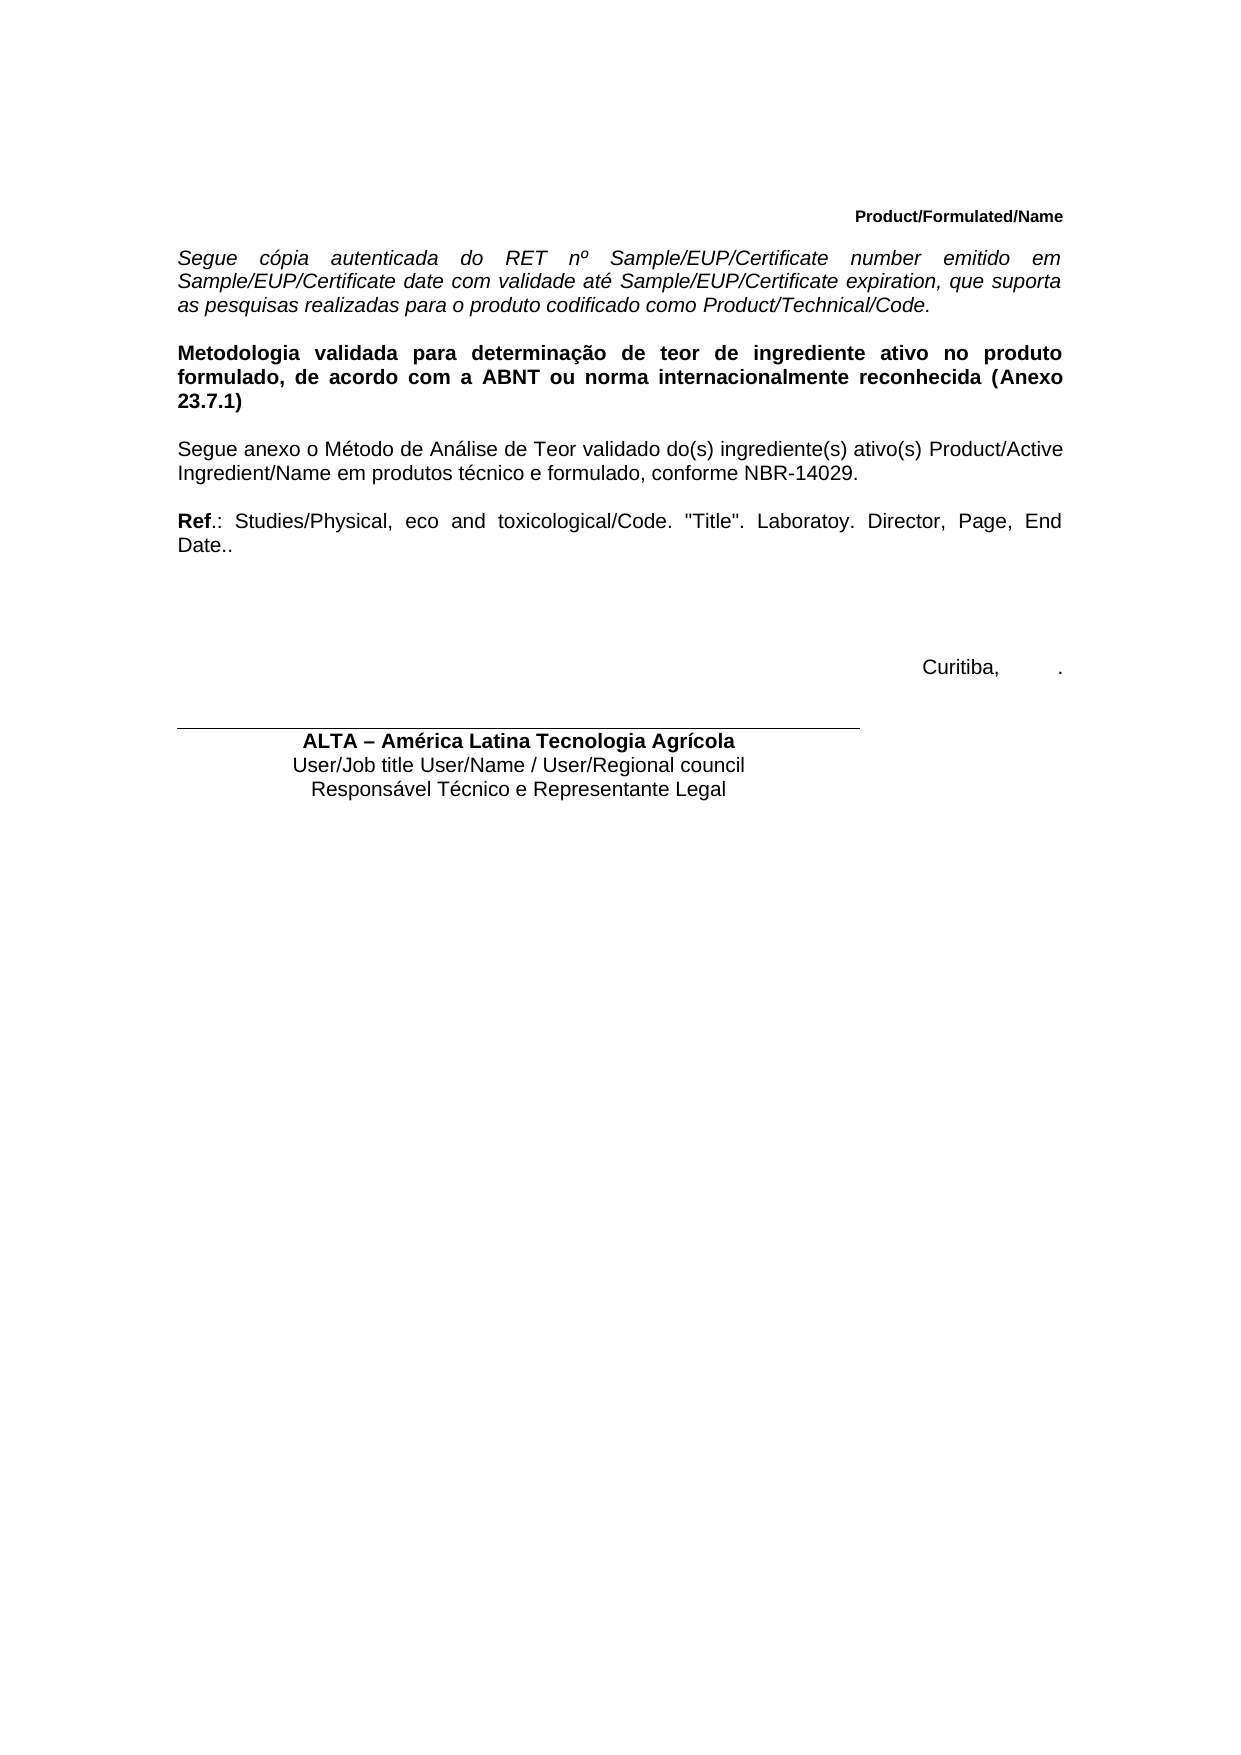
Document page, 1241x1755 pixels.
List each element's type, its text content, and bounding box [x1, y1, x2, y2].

text Ref.: Studies/Physical, eco and toxicological/Code. "Title". Laboratoy. Director, Page, End Date.. [177, 509, 1063, 557]
table_header ALTA – América Latina Tecnologia Agrícola User/Job title User/Name / User/Regional council Responsável Técnico e Representante Legal [177, 729, 860, 809]
text Curitiba, . [177, 655, 1063, 679]
text Metodologia validada para determinação de teor de ingrediente ativo no produto formulado, de acordo com a ABNT ou norma internacionalmente reconhecida (Anexo 23.7.1) [177, 341, 1063, 413]
text Segue anexo o Método de Análise de Teor validado do(s) ingrediente(s) ativo(s) Product/Active Ingredient/Name em produtos técnico e formulado, conforme NBR-14029. [177, 437, 1063, 485]
text Segue cópia autenticada do RET nº Sample/EUP/Certificate number emitido em Sample/EUP/Certificate date com validade até Sample/EUP/Certificate expiration, que suporta as pesquisas realizadas para o produto codificado como Product/Technical/Code. [177, 245, 1063, 317]
